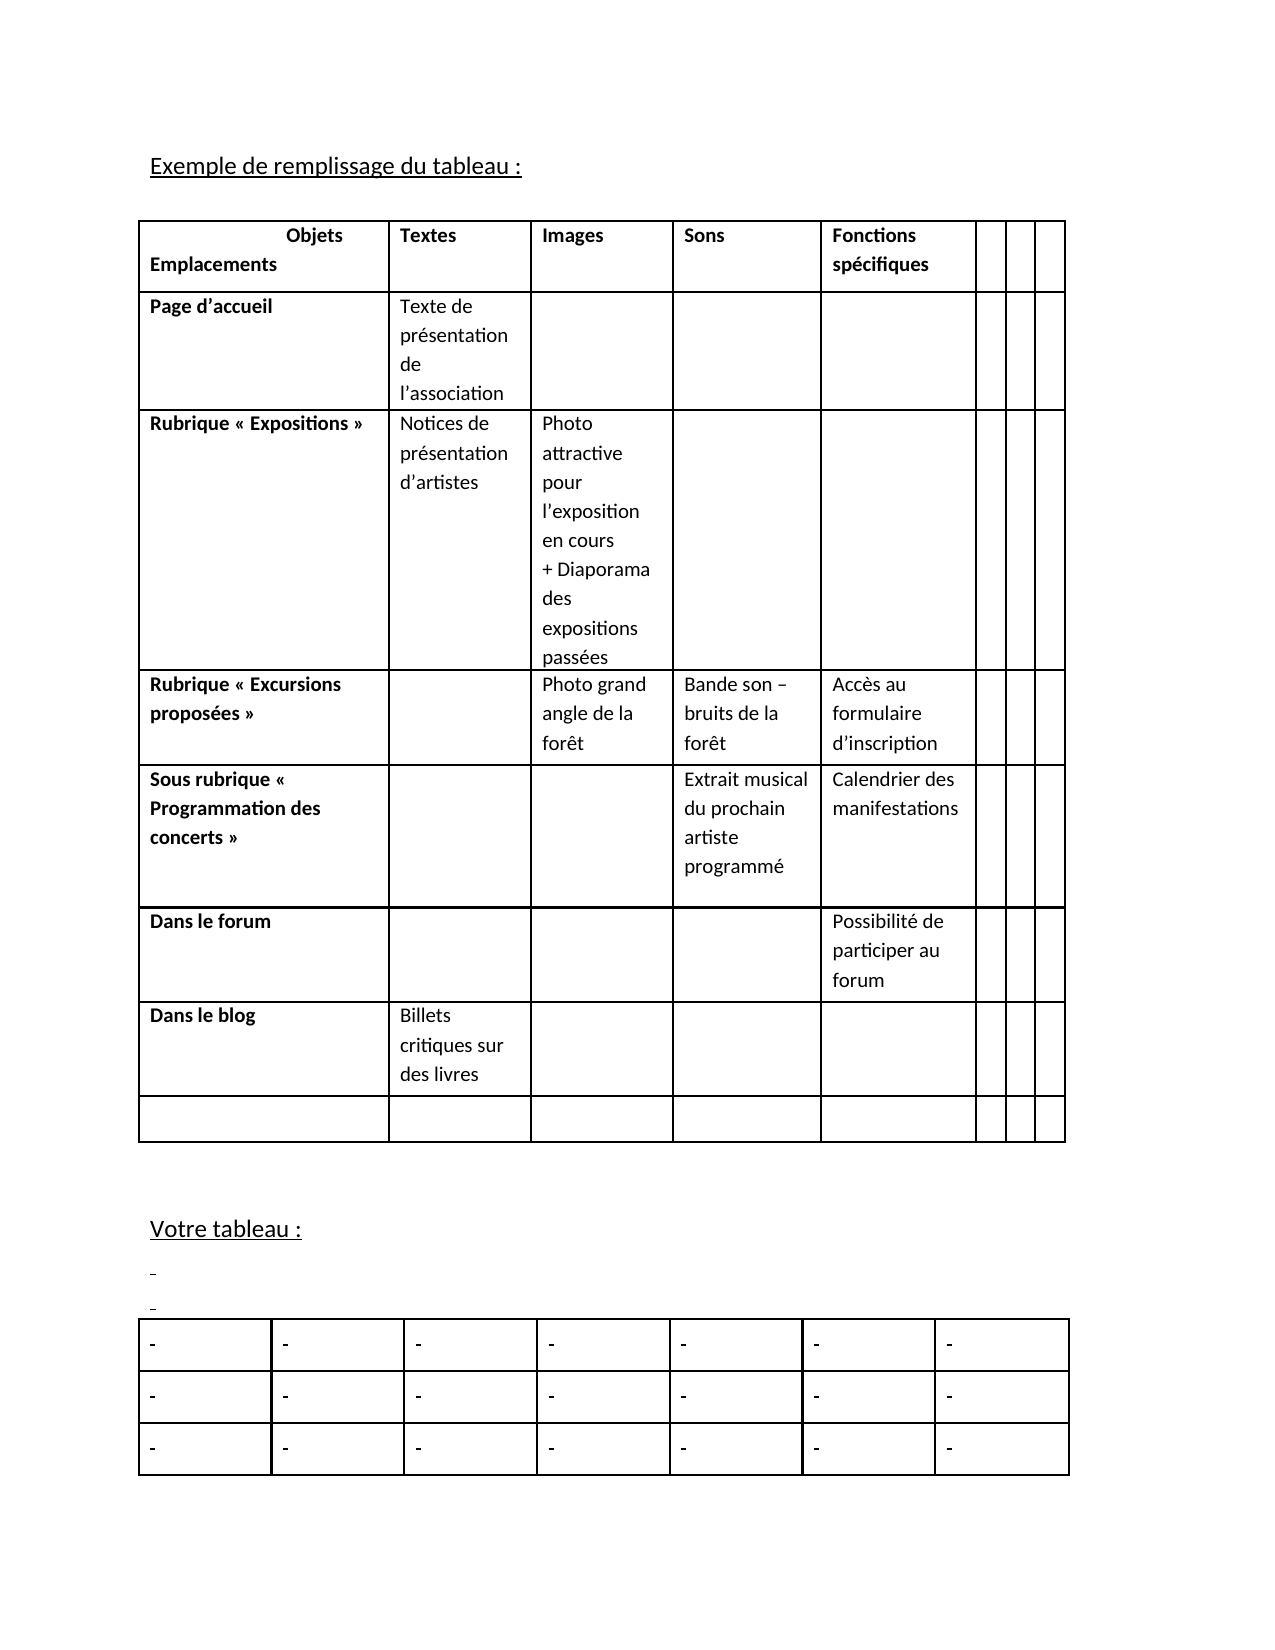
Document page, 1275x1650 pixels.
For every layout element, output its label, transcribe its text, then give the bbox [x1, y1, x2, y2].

table_cell [140, 1097, 388, 1141]
table_header [538, 1320, 669, 1370]
table_cell [532, 293, 672, 408]
table_header [1036, 222, 1064, 291]
table_cell [1007, 1097, 1034, 1141]
table_cell [1036, 671, 1064, 764]
table_cell [538, 1372, 669, 1422]
table_cell [1036, 1003, 1064, 1095]
table_cell Texte de présentation de l’association [390, 293, 530, 408]
table_cell Photo attractive pour l’exposition en cours + Diaporama des expositions passées [532, 411, 672, 669]
table_cell Accès au formulaire d’inscription [822, 671, 975, 764]
text Exemple de remplissage du tableau : [150, 150, 1125, 181]
table_header Objets Emplacements [140, 222, 388, 291]
table_cell [674, 909, 820, 1001]
table_header [1007, 222, 1034, 291]
table_header Textes [390, 222, 530, 291]
table_header [671, 1320, 801, 1370]
table_cell [977, 411, 1005, 669]
table_cell Rubrique « Excursions proposées » [140, 671, 388, 764]
table_cell Photo grand angle de la forêt [532, 671, 672, 764]
table_cell [1036, 909, 1064, 1001]
table_cell [532, 1097, 672, 1141]
table_cell [1007, 411, 1034, 669]
table_cell [1007, 909, 1034, 1001]
table_cell [1007, 1003, 1034, 1095]
table_cell Billets critiques sur des livres [390, 1003, 530, 1095]
table_cell [674, 1003, 820, 1095]
table_cell [1036, 1097, 1064, 1141]
table_cell [140, 1372, 270, 1422]
table_cell [532, 766, 672, 906]
table_cell [390, 671, 530, 764]
table_cell [532, 1003, 672, 1095]
table_cell Dans le forum [140, 909, 388, 1001]
text Votre tableau : [150, 1213, 1125, 1243]
table_cell [273, 1424, 403, 1474]
table_cell [977, 1003, 1005, 1095]
table_cell [532, 909, 672, 1001]
table_cell [405, 1424, 536, 1474]
table_cell [804, 1372, 934, 1422]
table_cell Page d’accueil [140, 293, 388, 408]
table_cell [1036, 293, 1064, 408]
table_cell [405, 1372, 536, 1422]
table_header [405, 1320, 536, 1370]
table_cell [390, 1097, 530, 1141]
table_header [140, 1320, 270, 1370]
table_cell [977, 293, 1005, 408]
table_cell Bande son – bruits de la forêt [674, 671, 820, 764]
table_cell Possibilité de participer au forum [822, 909, 975, 1001]
table_cell [822, 411, 975, 669]
table_cell [977, 671, 1005, 764]
table_header [936, 1320, 1068, 1370]
table_header [977, 222, 1005, 291]
table_cell [936, 1424, 1068, 1474]
table_header [804, 1320, 934, 1370]
table_cell [977, 909, 1005, 1001]
table_cell [936, 1372, 1068, 1422]
table_cell [1036, 766, 1064, 906]
table_cell [671, 1372, 801, 1422]
table_header Fonctions spécifiques [822, 222, 975, 291]
table_cell [1007, 766, 1034, 906]
table_cell [1007, 671, 1034, 764]
table_cell Extrait musical du prochain artiste programmé [674, 766, 820, 906]
table_cell [671, 1424, 801, 1474]
table_cell Notices de présentation d’artistes [390, 411, 530, 669]
table_cell [140, 1424, 270, 1474]
table_cell Sous rubrique « Programmation des concerts » [140, 766, 388, 906]
table_cell Calendrier des manifestations [822, 766, 975, 906]
table_cell [390, 766, 530, 906]
table_cell [674, 293, 820, 408]
table_cell Rubrique « Expositions » [140, 411, 388, 669]
table_cell [1007, 293, 1034, 408]
table_cell [674, 411, 820, 669]
table_header [273, 1320, 403, 1370]
table_cell [273, 1372, 403, 1422]
table_cell [674, 1097, 820, 1141]
table_cell [822, 1097, 975, 1141]
table_cell [804, 1424, 934, 1474]
table_cell [822, 293, 975, 408]
table_cell [977, 766, 1005, 906]
table_cell [1036, 411, 1064, 669]
table_cell [822, 1003, 975, 1095]
table_cell [977, 1097, 1005, 1141]
table_cell Dans le blog [140, 1003, 388, 1095]
table_cell [390, 909, 530, 1001]
table_cell [538, 1424, 669, 1474]
table_header Images [532, 222, 672, 291]
table_header Sons [674, 222, 820, 291]
